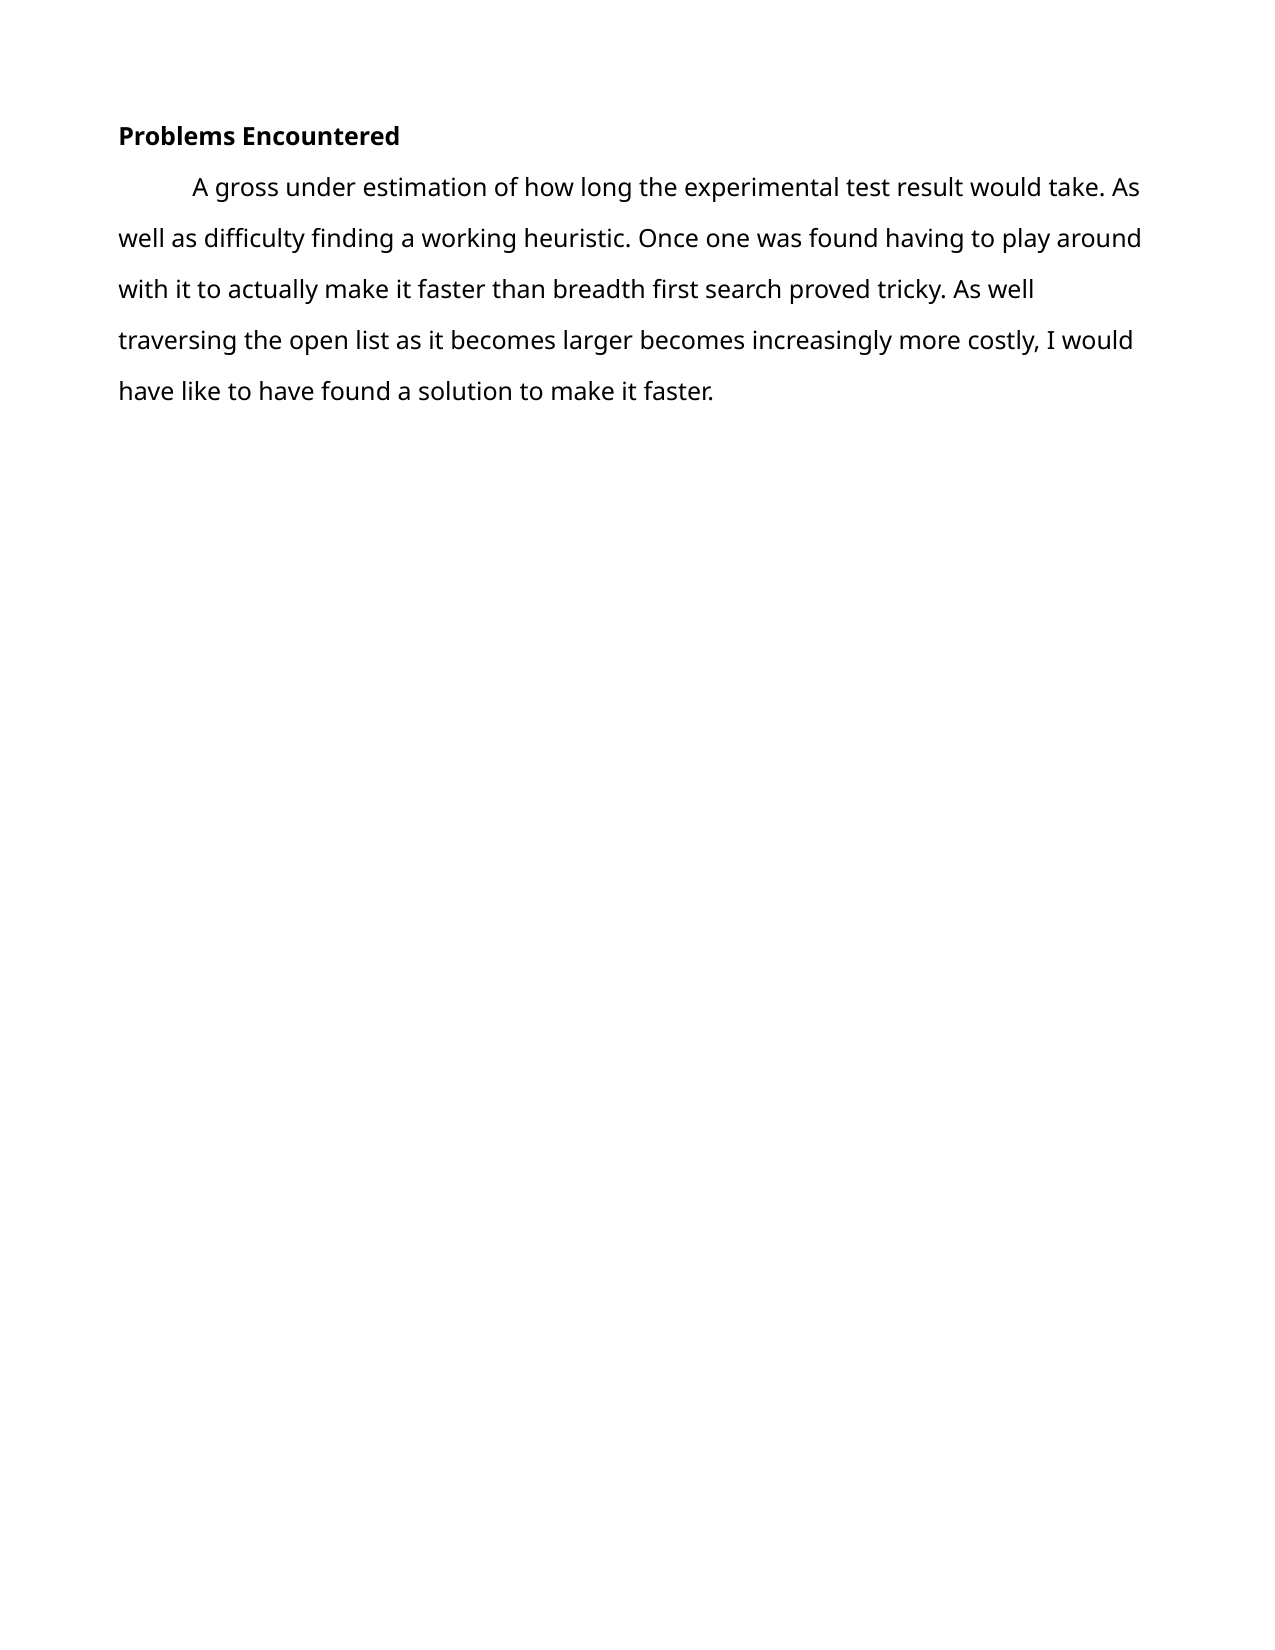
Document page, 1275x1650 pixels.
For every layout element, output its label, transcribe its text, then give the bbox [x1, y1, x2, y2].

text Problems Encountered [118, 118, 1157, 152]
text A gross under estimation of how long the experimental test result would take. As well as difficulty finding a working heuristic. Once one was found having to play around with it to actually make it faster than breadth first search proved tricky. As well traversing the open list as it becomes larger becomes increasingly more costly, I would have like to have found a solution to make it faster. [118, 169, 1157, 407]
